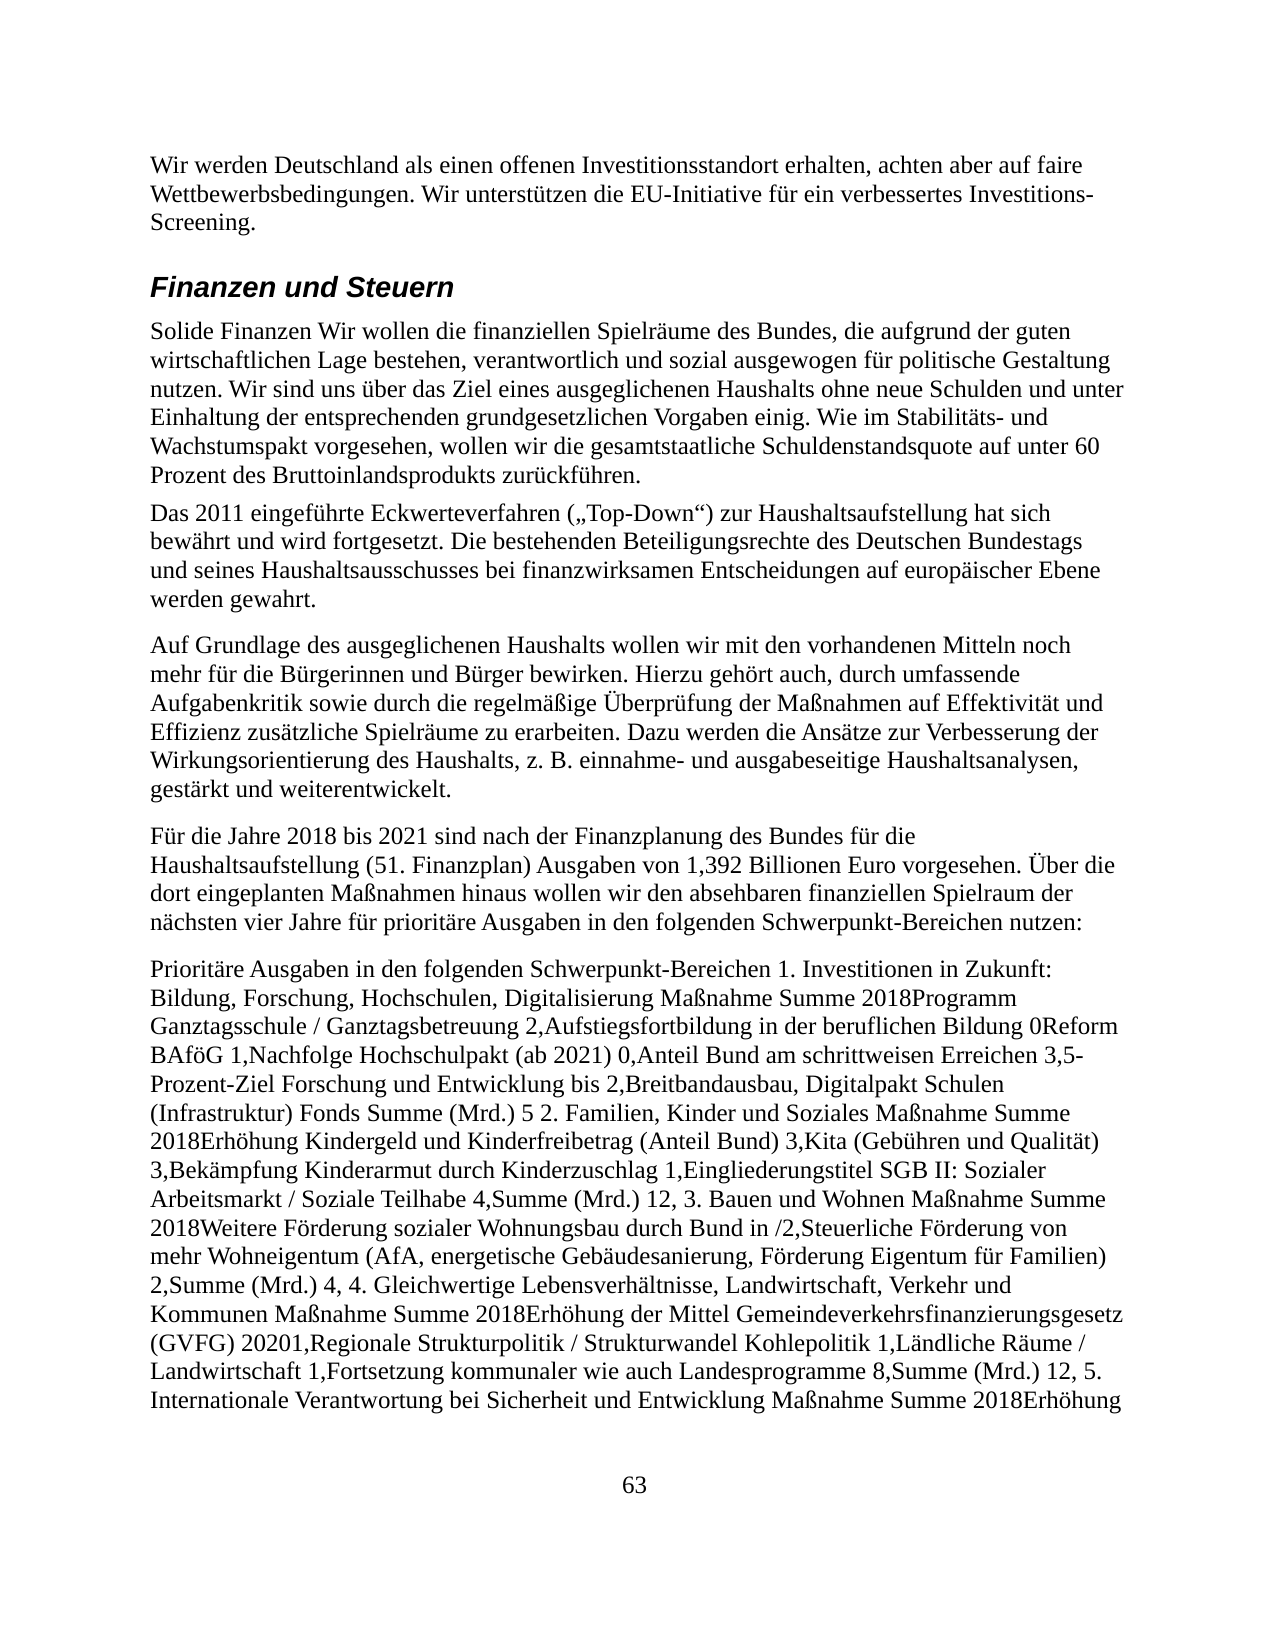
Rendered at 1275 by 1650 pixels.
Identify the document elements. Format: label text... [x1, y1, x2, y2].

text Prioritäre Ausgaben in den folgenden Schwerpunkt-Bereichen 1. Investitionen in Zukunft: Bildung, Forschung, Hochschulen, Digitalisierung Maßnahme Summe 2018Programm Ganztagsschule / Ganztagsbetreuung 2,Aufstiegsfortbildung in der beruflichen Bildung 0Reform BAföG 1,Nachfolge Hochschulpakt (ab 2021) 0,Anteil Bund am schrittweisen Erreichen 3,5-Prozent-Ziel Forschung und Entwicklung bis 2,Breitbandausbau, Digitalpakt Schulen (Infrastruktur) Fonds Summe (Mrd.) 5 2. Familien, Kinder und Soziales Maßnahme Summe 2018Erhöhung Kindergeld und Kinderfreibetrag (Anteil Bund) 3,Kita (Gebühren und Qualität) 3,Bekämpfung Kinderarmut durch Kinderzuschlag 1,Eingliederungstitel SGB II: Sozialer Arbeitsmarkt / Soziale Teilhabe 4,Summe (Mrd.) 12, 3. Bauen und Wohnen Maßnahme Summe 2018Weitere Förderung sozialer Wohnungsbau durch Bund in /2,Steuerliche Förderung von mehr Wohneigentum (AfA, energetische Gebäudesanierung, Förderung Eigentum für Familien) 2,Summe (Mrd.) 4, 4. Gleichwertige Lebensverhältnisse, Landwirtschaft, Verkehr und Kommunen Maßnahme Summe 2018Erhöhung der Mittel Gemeindeverkehrsfinanzierungsgesetz (GVFG) 20201,Regionale Strukturpolitik / Strukturwandel Kohlepolitik 1,Ländliche Räume / Landwirtschaft 1,Fortsetzung kommunaler wie auch Landesprogramme 8,Summe (Mrd.) 12, 5. Internationale Verantwortung bei Sicherheit und Entwicklung Maßnahme Summe 2018Erhöhung [150, 954, 1125, 1414]
text Auf Grundlage des ausgeglichenen Haushalts wollen wir mit den vorhandenen Mitteln noch mehr für die Bürgerinnen und Bürger bewirken. Hierzu gehört auch, durch umfassende Aufgabenkritik sowie durch die regelmäßige Überprüfung der Maßnahmen auf Effektivität und Effizienz zusätzliche Spielräume zu erarbeiten. Dazu werden die Ansätze zur Verbesserung der Wirkungsorientierung des Haushalts, z. B. einnahme- und ausgabeseitige Haushaltsanalysen, gestärkt und weiterentwickelt. [150, 631, 1125, 803]
text Für die Jahre 2018 bis 2021 sind nach der Finanzplanung des Bundes für die Haushaltsaufstellung (51. Finanzplan) Ausgaben von 1,392 Billionen Euro vorgesehen. Über die dort eingeplanten Maßnahmen hinaus wollen wir den absehbaren finanziellen Spielraum der nächsten vier Jahre für prioritäre Ausgaben in den folgenden Schwerpunkt-Bereichen nutzen: [150, 821, 1125, 936]
text Solide Finanzen Wir wollen die finanziellen Spielräume des Bundes, die aufgrund der guten wirtschaftlichen Lage bestehen, verantwortlich und sozial ausgewogen für politische Gestaltung nutzen. Wir sind uns über das Ziel eines ausgeglichenen Haushalts ohne neue Schulden und unter Einhaltung der entsprechenden grundgesetzlichen Vorgaben einig. Wie im Stabilitäts- und Wachstumspakt vorgesehen, wollen wir die gesamtstaatliche Schuldenstandsquote auf unter 60 Prozent des Bruttoinlandsprodukts zurückführen. [150, 316, 1125, 489]
text Wir werden Deutschland als einen offenen Investitionsstandort erhalten, achten aber auf faire Wettbewerbsbedingungen. Wir unterstützen die EU-Initiative für ein verbessertes Investitions-Screening. [150, 150, 1125, 236]
subtitle Finanzen und Steuern [150, 270, 1125, 304]
text Das 2011 eingeführte Eckwerteverfahren („Top-Down“) zur Haushaltsaufstellung hat sich bewährt und wird fortgesetzt. Die bestehenden Beteiligungsrechte des Deutschen Bundestags und seines Haushaltsausschusses bei finanzwirksamen Entscheidungen auf europäischer Ebene werden gewahrt. [150, 498, 1125, 613]
